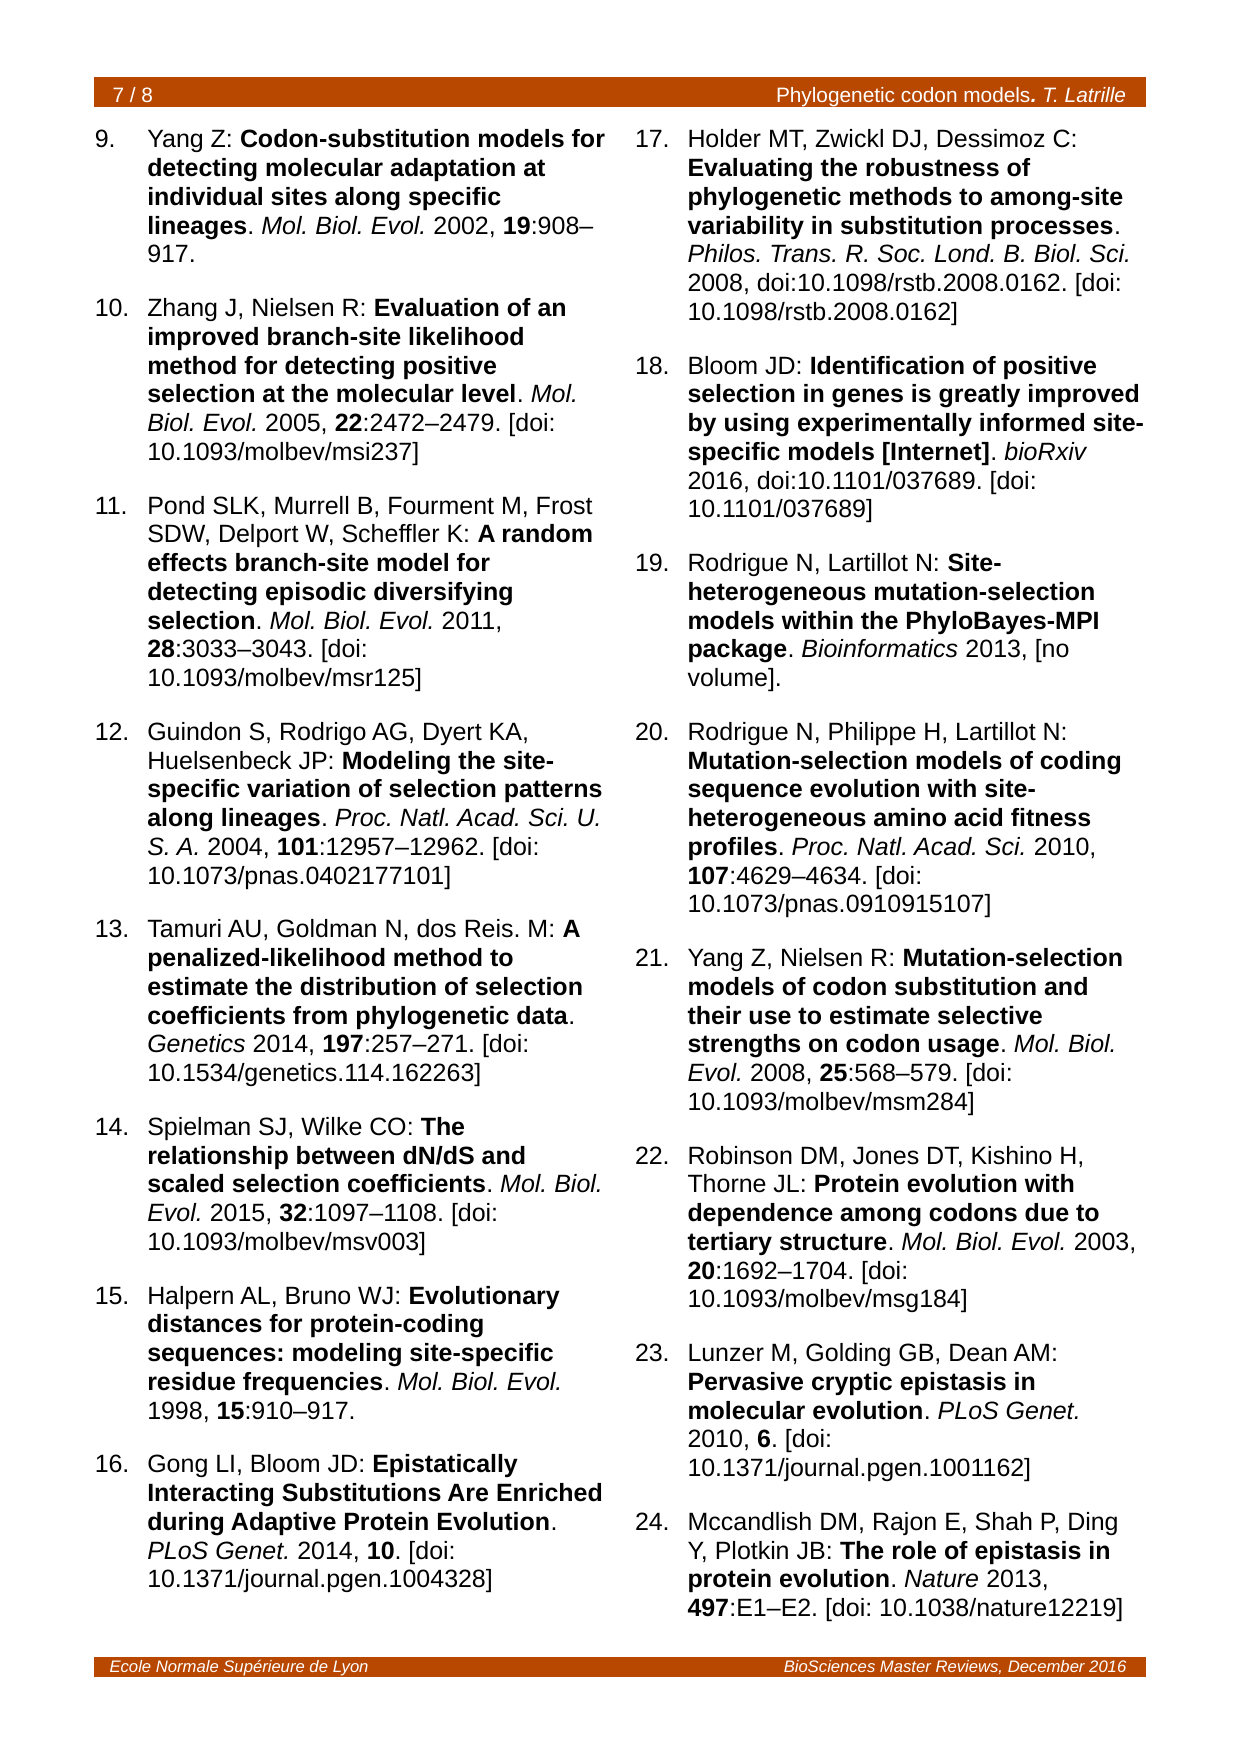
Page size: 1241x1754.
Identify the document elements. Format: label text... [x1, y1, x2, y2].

text 11. Pond SLK, Murrell B, Fourment M, Frost SDW, Delport W, Scheffler K: A random effects branch-site model for detecting episodic diversifying selection. Mol. Biol. Evol. 2011, 28:3033–3043. [doi: 10.1093/molbev/msr125] [94, 491, 605, 692]
text 9. Yang Z: Codon-substitution models for detecting molecular adaptation at individual sites along specific lineages. Mol. Biol. Evol. 2002, 19:908–917. [94, 124, 605, 268]
text 20. Rodrigue N, Philippe H, Lartillot N: Mutation-selection models of coding sequence evolution with site-heterogeneous amino acid fitness profiles. Proc. Natl. Acad. Sci. 2010, 107:4629–4634. [doi: 10.1073/pnas.0910915107] [635, 717, 1146, 918]
text 22. Robinson DM, Jones DT, Kishino H, Thorne JL: Protein evolution with dependence among codons due to tertiary structure. Mol. Biol. Evol. 2003, 20:1692–1704. [doi: 10.1093/molbev/msg184] [635, 1141, 1146, 1313]
text 14. Spielman SJ, Wilke CO: The relationship between dN/dS and scaled selection coefficients. Mol. Biol. Evol. 2015, 32:1097–1108. [doi: 10.1093/molbev/msv003] [94, 1112, 605, 1256]
text 13. Tamuri AU, Goldman N, dos Reis. M: A penalized-likelihood method to estimate the distribution of selection coefficients from phylogenetic data. Genetics 2014, 197:257–271. [doi: 10.1534/genetics.114.162263] [94, 914, 605, 1087]
text 12. Guindon S, Rodrigo AG, Dyert KA, Huelsenbeck JP: Modeling the site-specific variation of selection patterns along lineages. Proc. Natl. Acad. Sci. U. S. A. 2004, 101:12957–12962. [doi: 10.1073/pnas.0402177101] [94, 717, 605, 889]
text 15. Halpern AL, Bruno WJ: Evolutionary distances for protein-coding sequences: modeling site-specific residue frequencies. Mol. Biol. Evol. 1998, 15:910–917. [94, 1281, 605, 1424]
text 16. Gong LI, Bloom JD: Epistatically Interacting Substitutions Are Enriched during Adaptive Protein Evolution. PLoS Genet. 2014, 10. [doi: 10.1371/journal.pgen.1004328] [94, 1449, 605, 1593]
text 18. Bloom JD: Identification of positive selection in genes is greatly improved by using experimentally informed site-specific models [Internet]. bioRxiv 2016, doi:10.1101/037689. [doi: 10.1101/037689] [635, 351, 1146, 523]
text 10. Zhang J, Nielsen R: Evaluation of an improved branch-site likelihood method for detecting positive selection at the molecular level. Mol. Biol. Evol. 2005, 22:2472–2479. [doi: 10.1093/molbev/msi237] [94, 293, 605, 466]
text 24. Mccandlish DM, Rajon E, Shah P, Ding Y, Plotkin JB: The role of epistasis in protein evolution. Nature 2013, 497:E1–E2. [doi: 10.1038/nature12219] [635, 1507, 1146, 1622]
text 19. Rodrigue N, Lartillot N: Site-heterogeneous mutation-selection models within the PhyloBayes-MPI package. Bioinformatics 2013, [no volume]. [635, 548, 1146, 692]
text 17. Holder MT, Zwickl DJ, Dessimoz C: Evaluating the robustness of phylogenetic methods to among-site variability in substitution processes. Philos. Trans. R. Soc. Lond. B. Biol. Sci. 2008, doi:10.1098/rstb.2008.0162. [doi: 10.1098/rstb.2008.0162] [635, 124, 1146, 326]
text 21. Yang Z, Nielsen R: Mutation-selection models of codon substitution and their use to estimate selective strengths on codon usage. Mol. Biol. Evol. 2008, 25:568–579. [doi: 10.1093/molbev/msm284] [635, 943, 1146, 1116]
text 23. Lunzer M, Golding GB, Dean AM: Pervasive cryptic epistasis in molecular evolution. PLoS Genet. 2010, 6. [doi: 10.1371/journal.pgen.1001162] [635, 1338, 1146, 1482]
